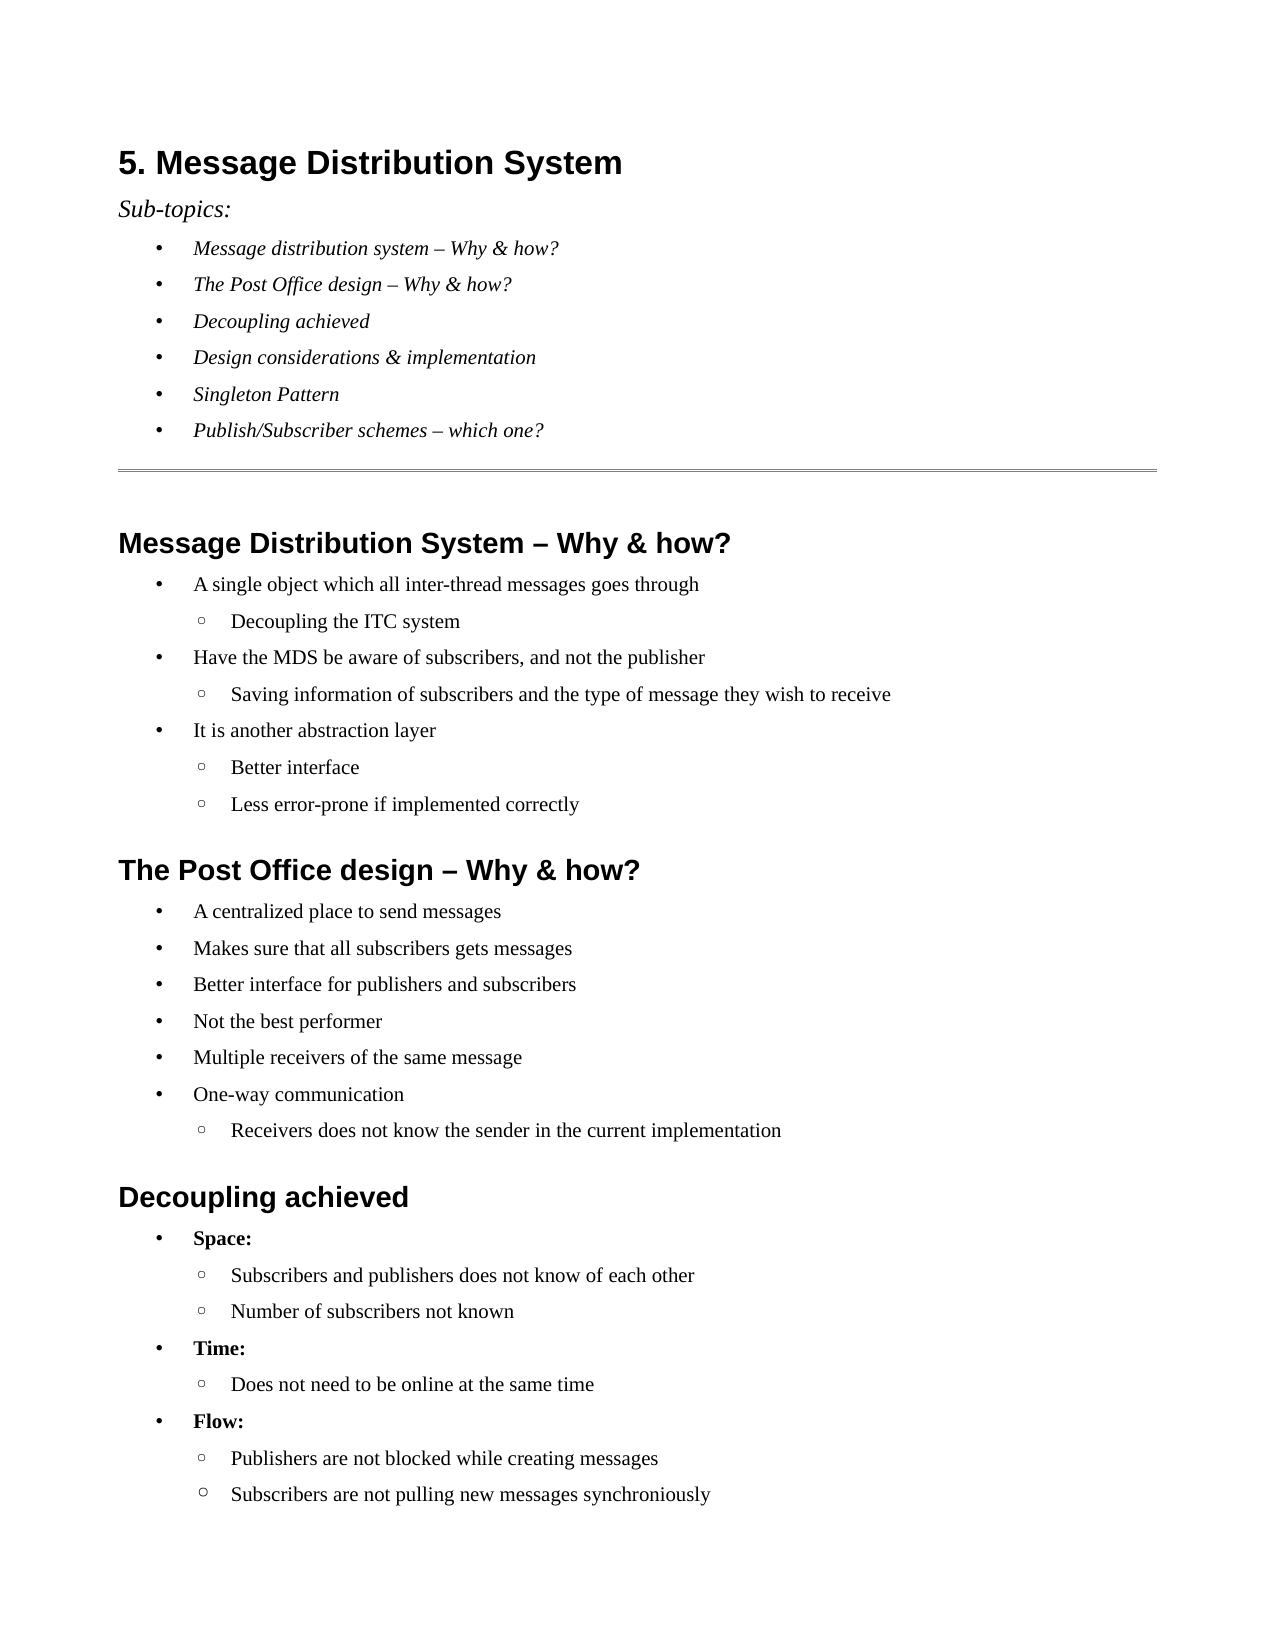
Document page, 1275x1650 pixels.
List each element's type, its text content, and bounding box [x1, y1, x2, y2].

list Publish/Subscriber schemes – which one? [156, 418, 1157, 442]
list Saving information of subscribers and the type of message they wish to receive [193, 682, 1157, 706]
list Multiple receivers of the same message [156, 1045, 1157, 1069]
list Design considerations & implementation [156, 345, 1157, 369]
list The Post Office design – Why & how? [156, 272, 1157, 296]
list Have the MDS be aware of subscribers, and not the publisher [156, 645, 1157, 669]
list A single object which all inter-thread messages goes through [156, 572, 1157, 596]
list Receivers does not know the sender in the current implementation [193, 1118, 1157, 1142]
list Better interface [193, 755, 1157, 779]
list Flow: [156, 1409, 1157, 1433]
list Decoupling achieved [156, 309, 1157, 333]
subtitle Decoupling achieved [118, 1180, 1157, 1213]
list Publishers are not blocked while creating messages [193, 1445, 1157, 1469]
list Message distribution system – Why & how? [156, 236, 1157, 259]
subtitle 5. Message Distribution System [118, 143, 1157, 182]
list It is another abstraction layer [156, 718, 1157, 742]
subtitle Message Distribution System – Why & how? [118, 526, 1157, 559]
list A centralized place to send messages [156, 899, 1157, 923]
list Singleton Pattern [156, 382, 1157, 406]
list Less error-prone if implemented correctly [193, 791, 1157, 816]
list Better interface for publishers and subscribers [156, 972, 1157, 996]
list Space: [156, 1226, 1157, 1250]
list Subscribers are not pulling new messages synchroniously [193, 1482, 1157, 1507]
list Time: [156, 1336, 1157, 1360]
list Not the best performer [156, 1009, 1157, 1033]
list One-way communication [156, 1082, 1157, 1106]
list Decoupling the ITC system [193, 609, 1157, 633]
list Makes sure that all subscribers gets messages [156, 936, 1157, 960]
subtitle The Post Office design – Why & how? [118, 853, 1157, 887]
list Number of subscribers not known [193, 1299, 1157, 1323]
text Sub-topics: [118, 194, 1157, 223]
list Subscribers and publishers does not know of each other [193, 1263, 1157, 1287]
list Does not need to be online at the same time [193, 1372, 1157, 1396]
